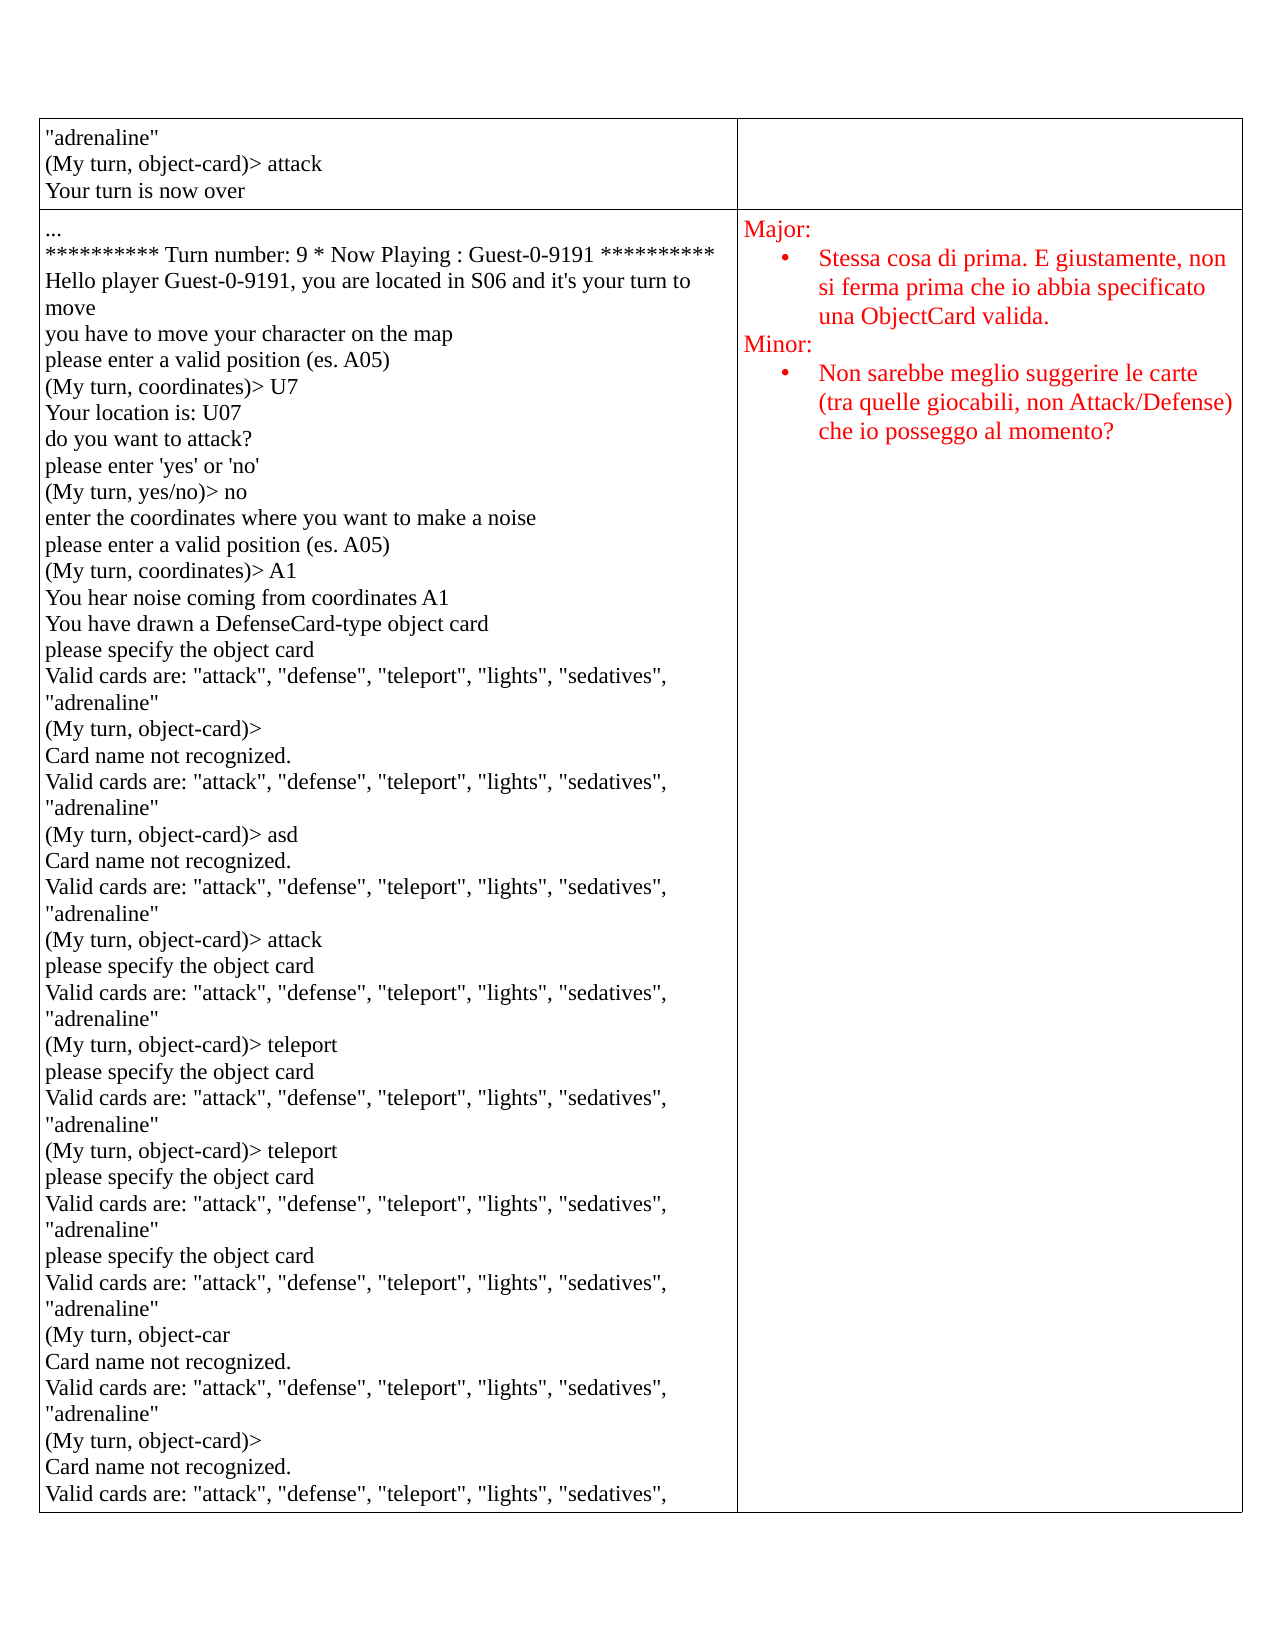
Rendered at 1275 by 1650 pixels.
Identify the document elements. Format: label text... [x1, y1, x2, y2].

table_cell "adrenaline" (My turn, object-card)> attack Your turn is now over [40, 119, 737, 209]
table_cell [738, 119, 1242, 209]
table_cell ... ********** Turn number: 9 * Now Playing : Guest-0-9191 ********** Hello player Guest-0-9191, you are located in S06 and it's your turn to move you have to move your character on the map please enter a valid position (es. A05) (My turn, coordinates)> U7 Your location is: U07 do you want to attack? please enter 'yes' or 'no' (My turn, yes/no)> no enter the coordinates where you want to make a noise please enter a valid position (es. A05) (My turn, coordinates)> A1 You hear noise coming from coordinates A1 You have drawn a DefenseCard-type object card please specify the object card Valid cards are: "attack", "defense", "teleport", "lights", "sedatives", "adrenaline" (My turn, object-card)> Card name not recognized. Valid cards are: "attack", "defense", "teleport", "lights", "sedatives", "adrenaline" (My turn, object-card)> asd Card name not recognized. Valid cards are: "attack", "defense", "teleport", "lights", "sedatives", "adrenaline" (My turn, object-card)> attack please specify the object card Valid cards are: "attack", "defense", "teleport", "lights", "sedatives", "adrenaline" (My turn, object-card)> teleport please specify the object card Valid cards are: "attack", "defense", "teleport", "lights", "sedatives", "adrenaline" (My turn, object-card)> teleport please specify the object card Valid cards are: "attack", "defense", "teleport", "lights", "sedatives", "adrenaline" please specify the object card Valid cards are: "attack", "defense", "teleport", "lights", "sedatives", "adrenaline" (My turn, object-car Card name not recognized. Valid cards are: "attack", "defense", "teleport", "lights", "sedatives", "adrenaline" (My turn, object-card)> Card name not recognized. Valid cards are: "attack", "defense", "teleport", "lights", "sedatives", [40, 210, 737, 1512]
table_cell Major: Stessa cosa di prima. E giustamente, non si ferma prima che io abbia specificato una ObjectCard valida. Minor: Non sarebbe meglio suggerire le carte (tra quelle giocabili, non Attack/Defense) che io posseggo al momento? [738, 210, 1242, 1512]
